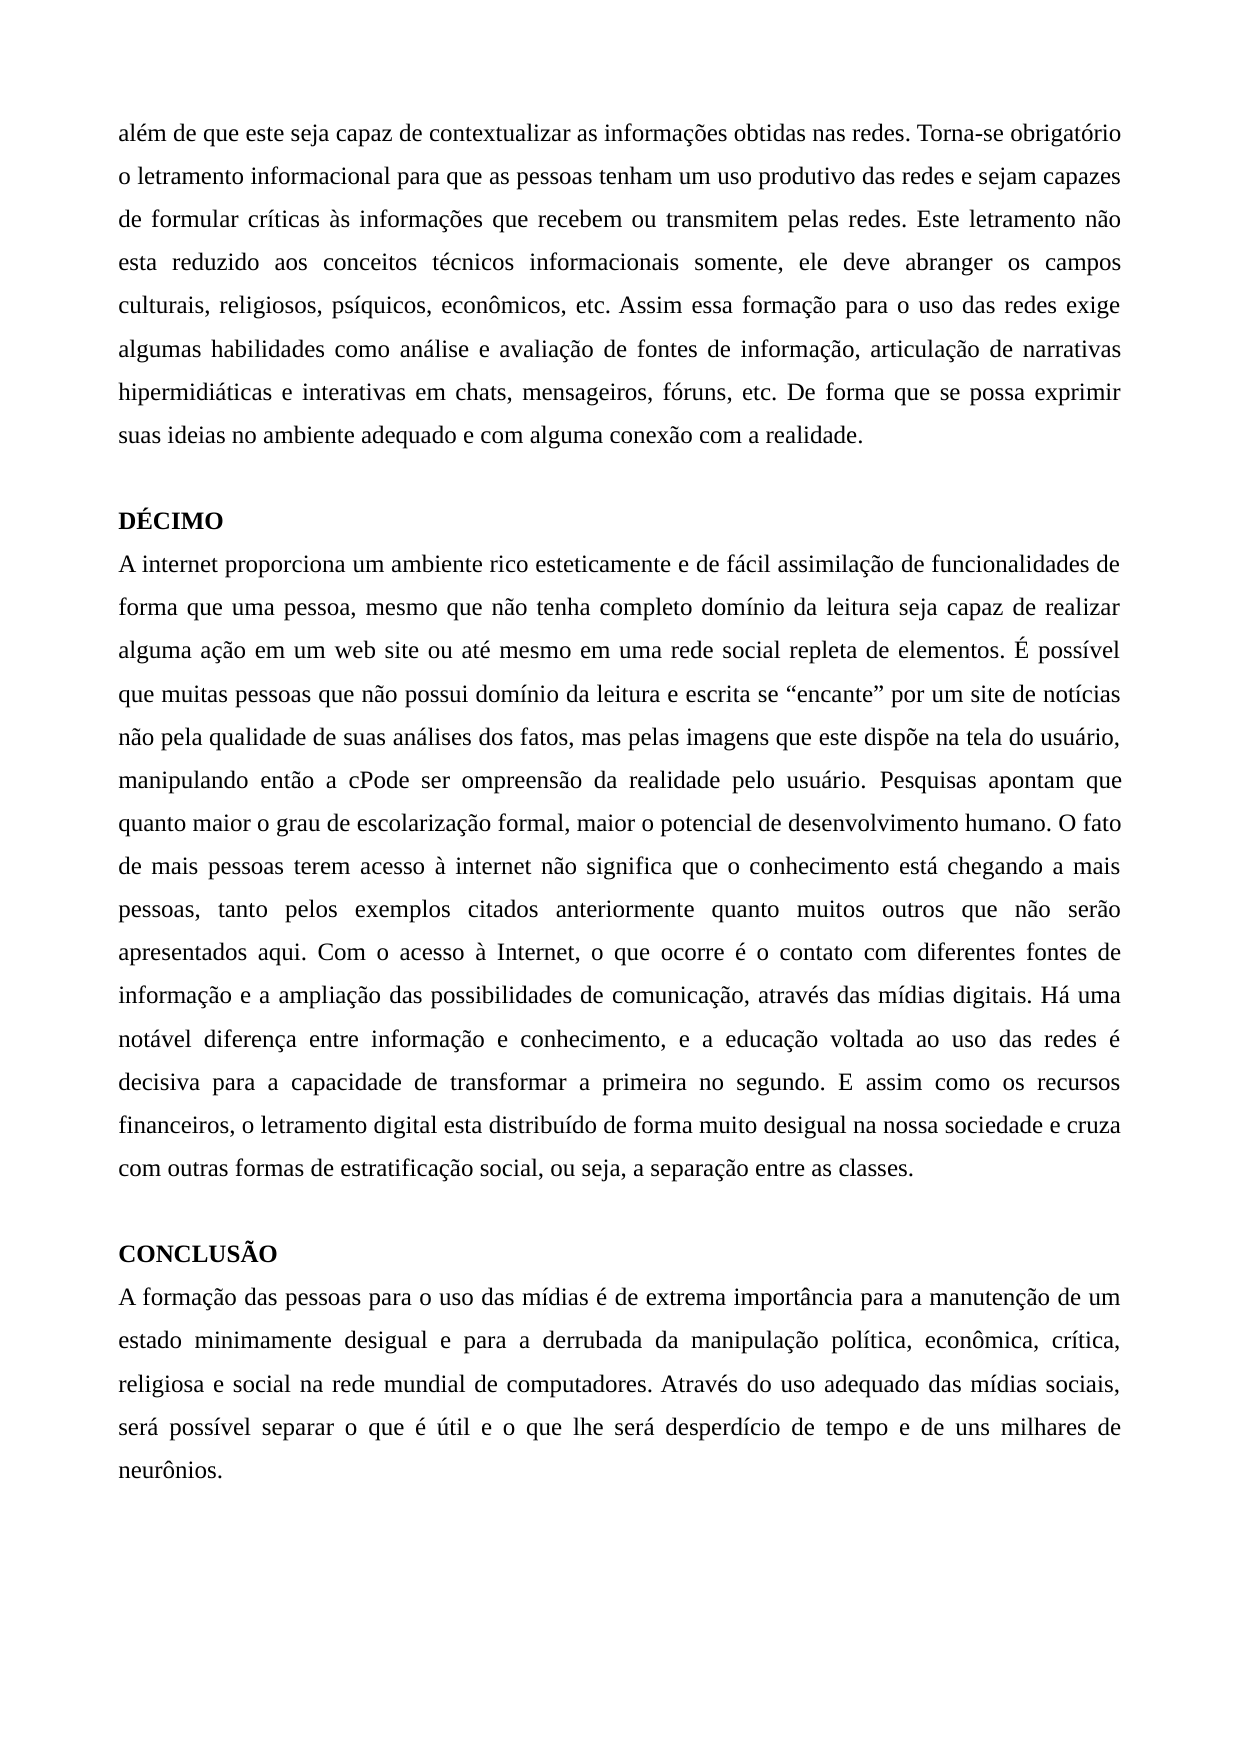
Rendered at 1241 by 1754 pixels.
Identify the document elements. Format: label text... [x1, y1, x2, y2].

text DÉCIMO [118, 506, 1122, 535]
text CONCLUSÃO [118, 1239, 1122, 1268]
text A formação das pessoas para o uso das mídias é de extrema importância para a manutenção de um estado minimamente desigual e para a derrubada da manipulação política, econômica, crítica, religiosa e social na rede mundial de computadores. Através do uso adequado das mídias sociais, será possível separar o que é útil e o que lhe será desperdício de tempo e de uns milhares de neurônios. [118, 1282, 1122, 1484]
text além de que este seja capaz de contextualizar as informações obtidas nas redes. Torna-se obrigatório o letramento informacional para que as pessoas tenham um uso produtivo das redes e sejam capazes de formular críticas às informações que recebem ou transmitem pelas redes. Este letramento não esta reduzido aos conceitos técnicos informacionais somente, ele deve abranger os campos culturais, religiosos, psíquicos, econômicos, etc. Assim essa formação para o uso das redes exige algumas habilidades como análise e avaliação de fontes de informação, articulação de narrativas hipermidiáticas e interativas em chats, mensageiros, fóruns, etc. De forma que se possa exprimir suas ideias no ambiente adequado e com alguma conexão com a realidade. [118, 118, 1122, 449]
text A internet proporciona um ambiente rico esteticamente e de fácil assimilação de funcionalidades de forma que uma pessoa, mesmo que não tenha completo domínio da leitura seja capaz de realizar alguma ação em um web site ou até mesmo em uma rede social repleta de elementos. É possível que muitas pessoas que não possui domínio da leitura e escrita se “encante” por um site de notícias não pela qualidade de suas análises dos fatos, mas pelas imagens que este dispõe na tela do usuário, manipulando então a cPode ser ompreensão da realidade pelo usuário. Pesquisas apontam que quanto maior o grau de escolarização formal, maior o potencial de desenvolvimento humano. O fato de mais pessoas terem acesso à internet não significa que o conhecimento está chegando a mais pessoas, tanto pelos exemplos citados anteriormente quanto muitos outros que não serão apresentados aqui. Com o acesso à Internet, o que ocorre é o contato com diferentes fontes de informação e a ampliação das possibilidades de comunicação, através das mídias digitais. Há uma notável diferença entre informação e conhecimento, e a educação voltada ao uso das redes é decisiva para a capacidade de transformar a primeira no segundo. E assim como os recursos financeiros, o letramento digital esta distribuído de forma muito desigual na nossa sociedade e cruza com outras formas de estratificação social, ou seja, a separação entre as classes. [118, 549, 1122, 1182]
